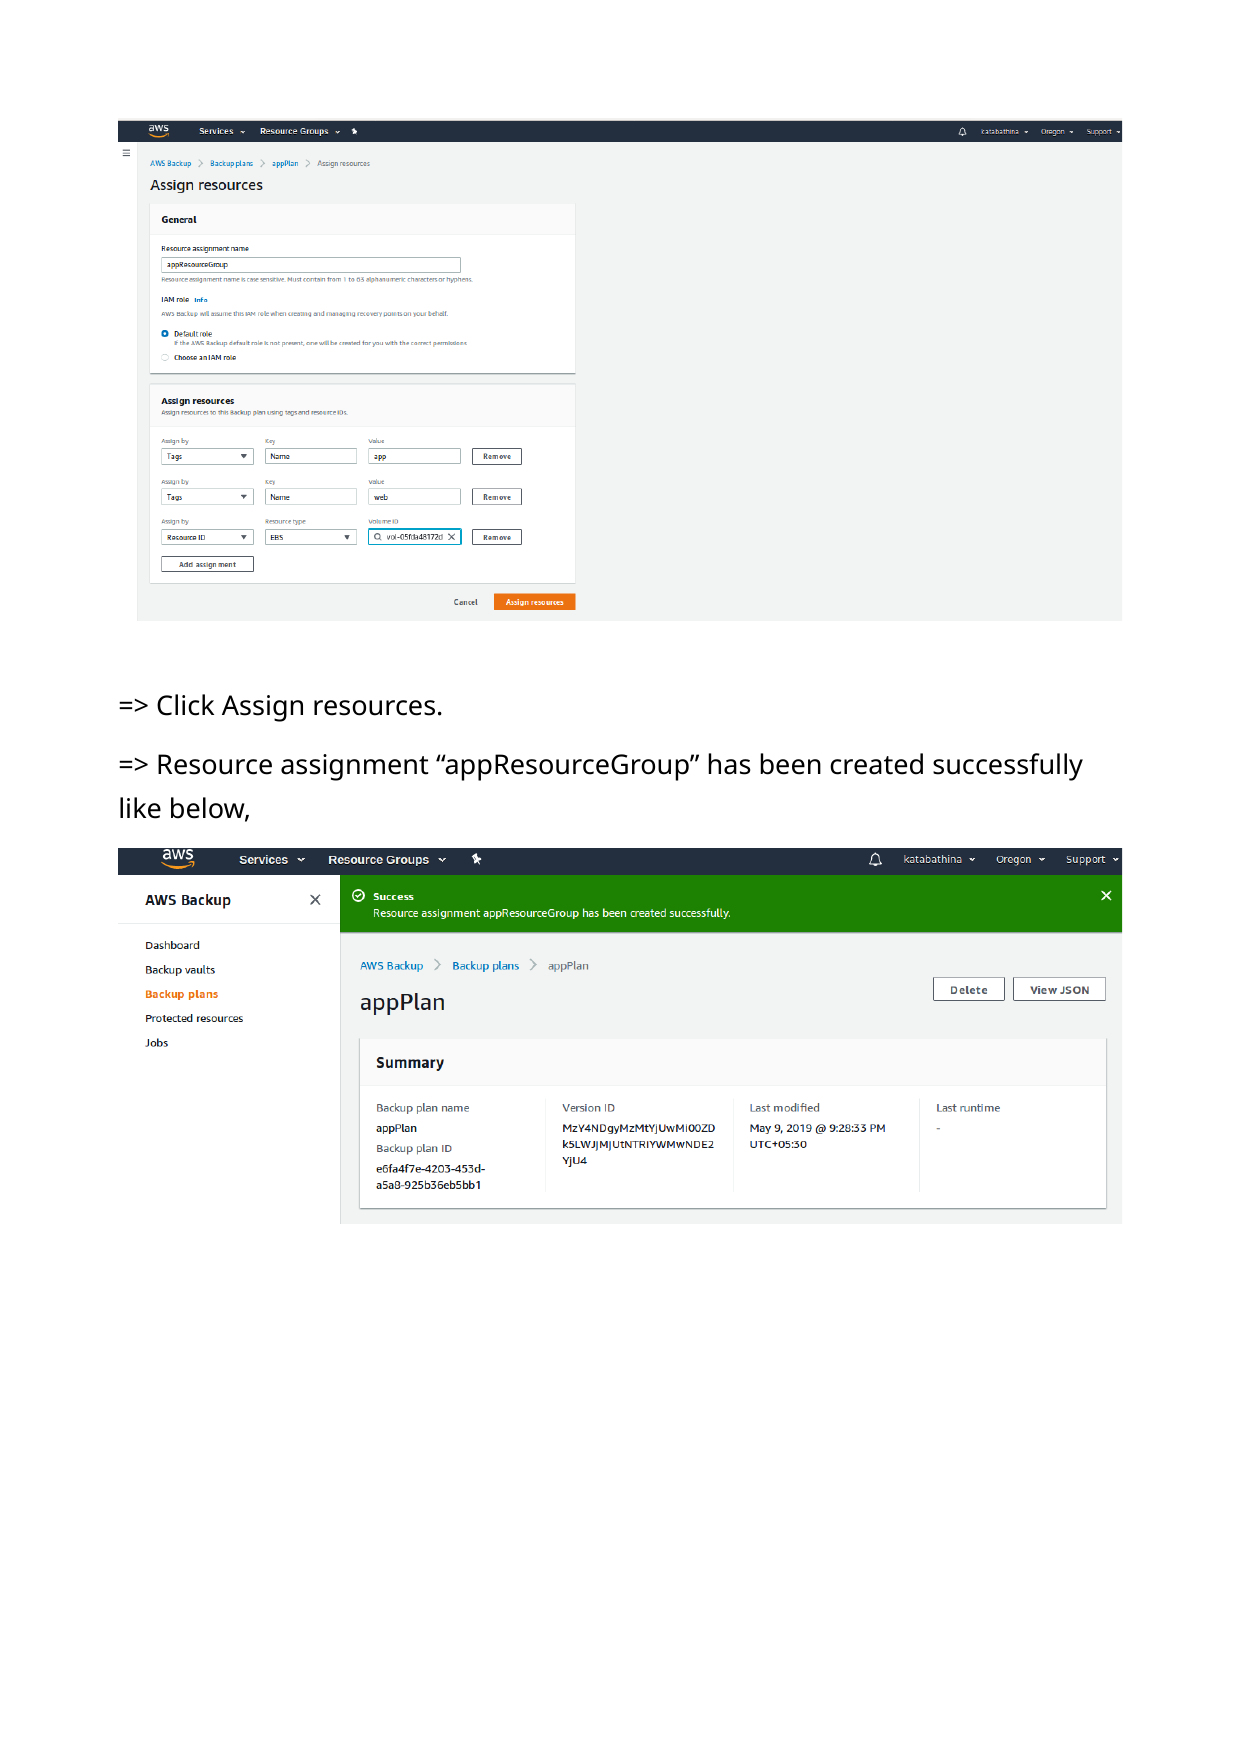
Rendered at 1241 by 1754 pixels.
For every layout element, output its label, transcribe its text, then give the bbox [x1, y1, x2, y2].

picture [118, 118, 1123, 621]
text => Click Assign resources. [118, 687, 1122, 724]
picture [118, 848, 1123, 1224]
text => Resource assignment “appResourceGroup” has been created successfully like below, [118, 746, 1122, 827]
